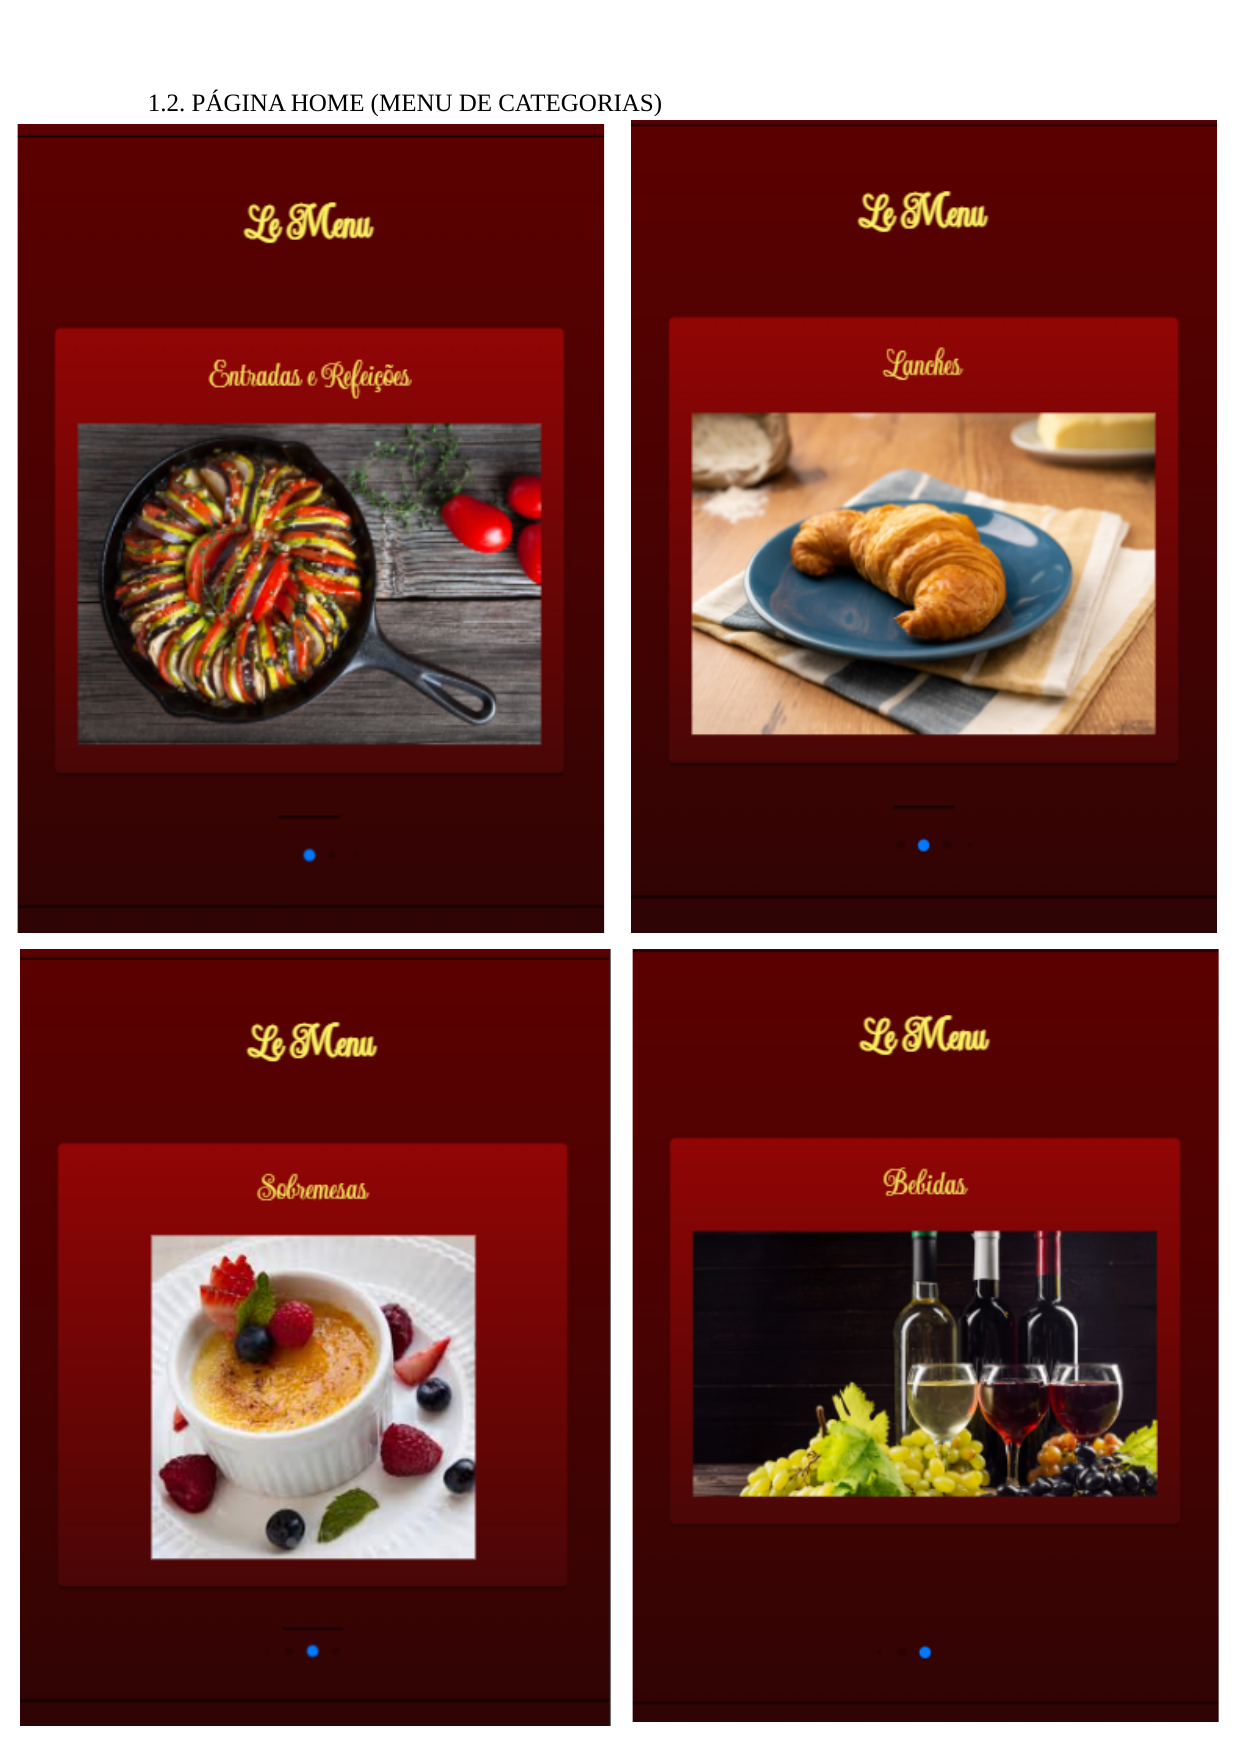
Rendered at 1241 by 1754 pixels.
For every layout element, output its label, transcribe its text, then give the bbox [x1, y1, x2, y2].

picture [20, 949, 611, 1726]
picture [17, 124, 605, 933]
text 1.2. PÁGINA HOME (MENU DE CATEGORIAS) [148, 88, 1169, 117]
picture [632, 949, 1219, 1722]
picture [631, 120, 1217, 933]
